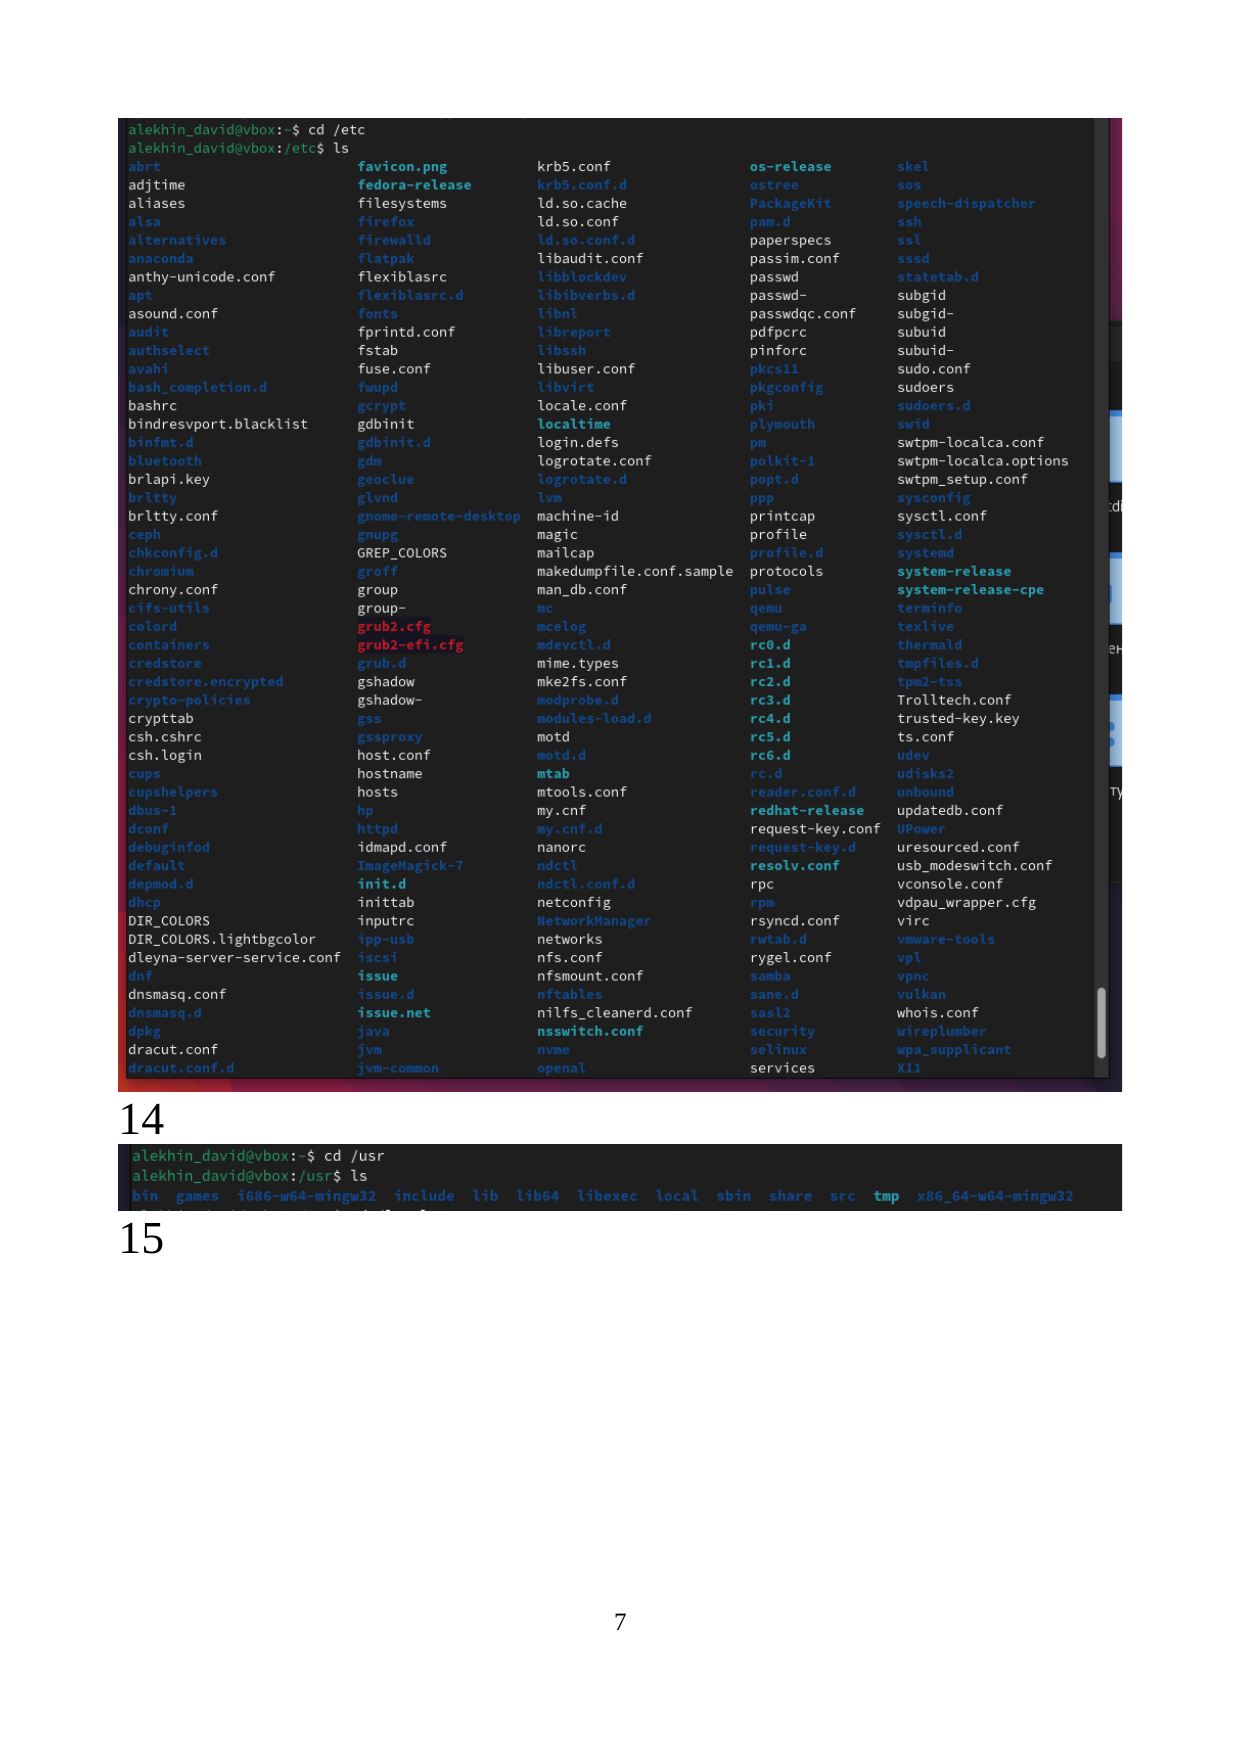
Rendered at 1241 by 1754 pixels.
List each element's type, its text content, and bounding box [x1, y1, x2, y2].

text 15 [118, 1211, 1122, 1263]
picture [118, 118, 1123, 1092]
text 14 [118, 1092, 1122, 1144]
picture [118, 1144, 1123, 1211]
